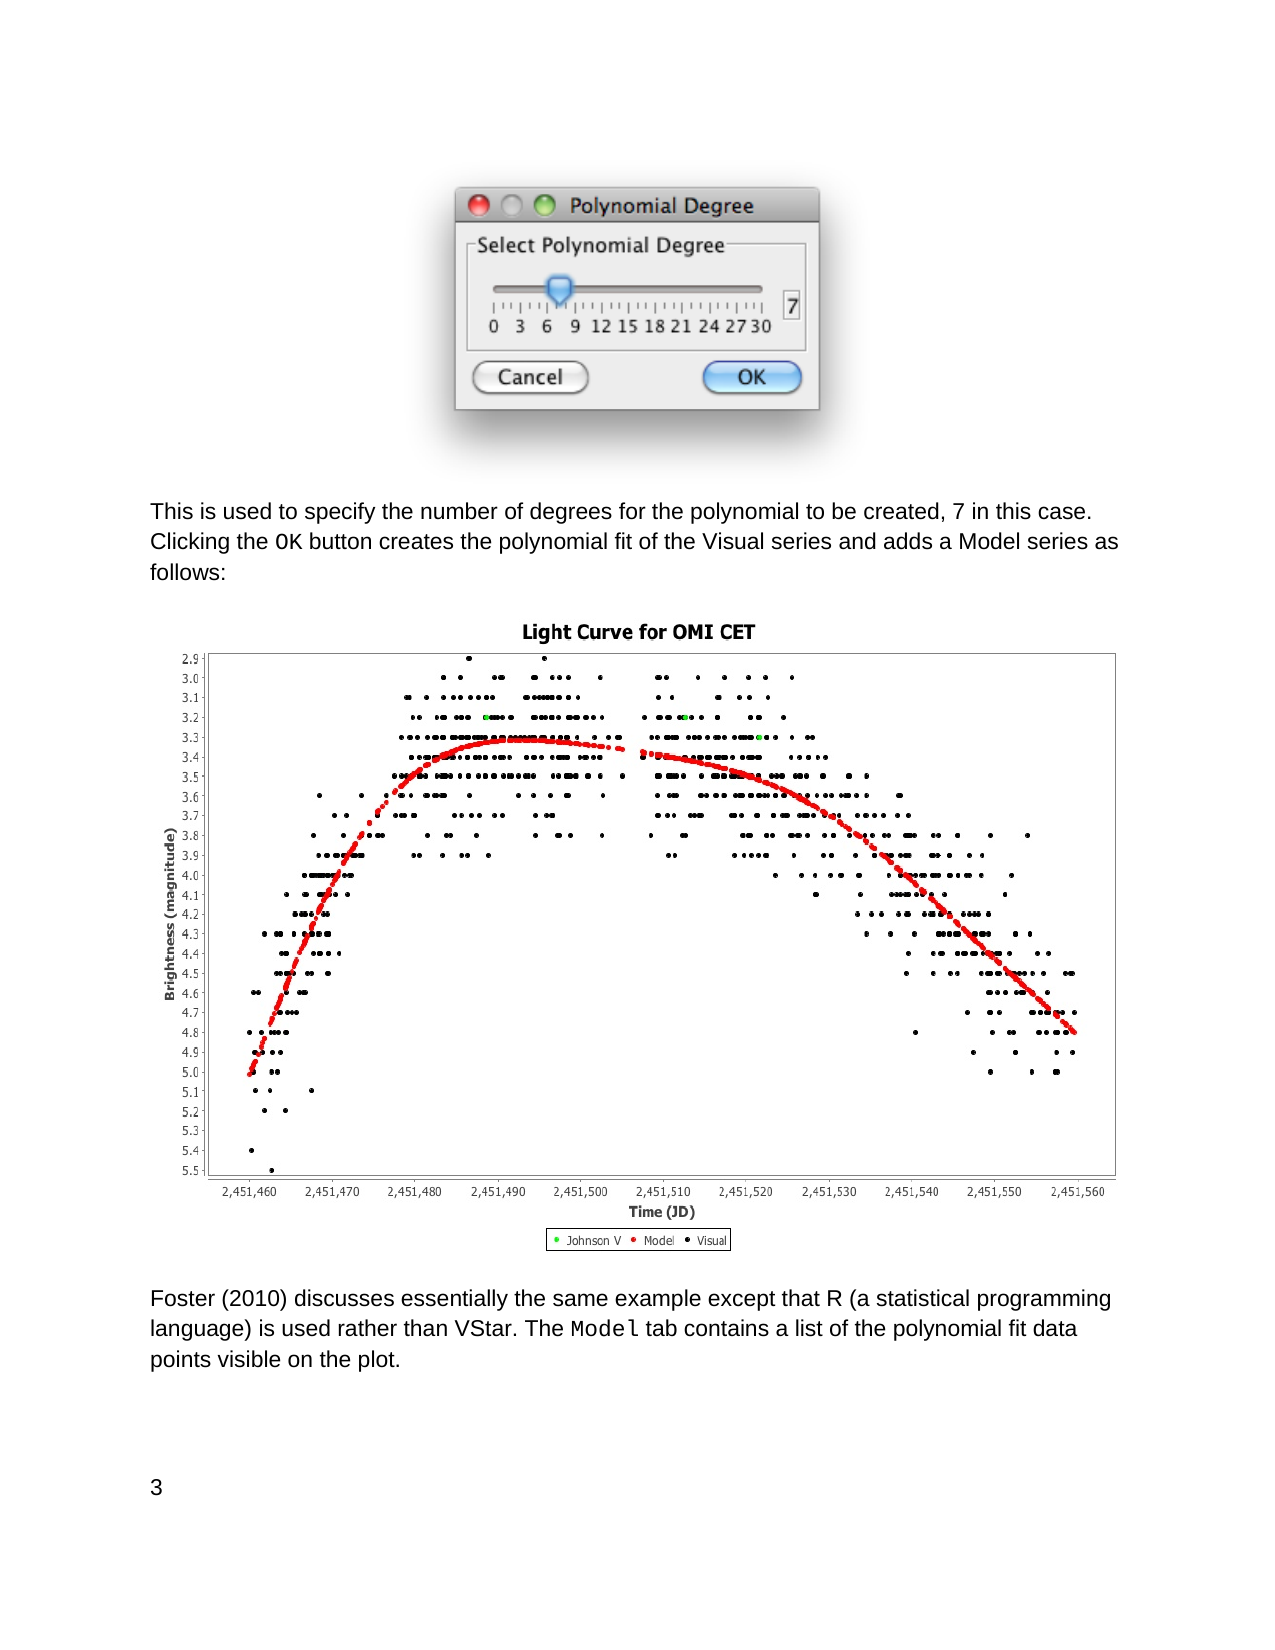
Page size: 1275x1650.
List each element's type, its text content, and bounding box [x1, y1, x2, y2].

picture [150, 618, 1125, 1253]
picture [393, 150, 882, 496]
text Foster (2010) discusses essentially the same example except that R (a statistical programming language) is used rather than VStar. The Model tab contains a list of the polynomial fit data points visible on the plot. [150, 1286, 1125, 1373]
text This is used to specify the number of degrees for the polynomial to be created, 7 in this case. Clicking the OK button creates the polynomial fit of the Visual series and adds a Model series as follows: [150, 499, 1125, 586]
